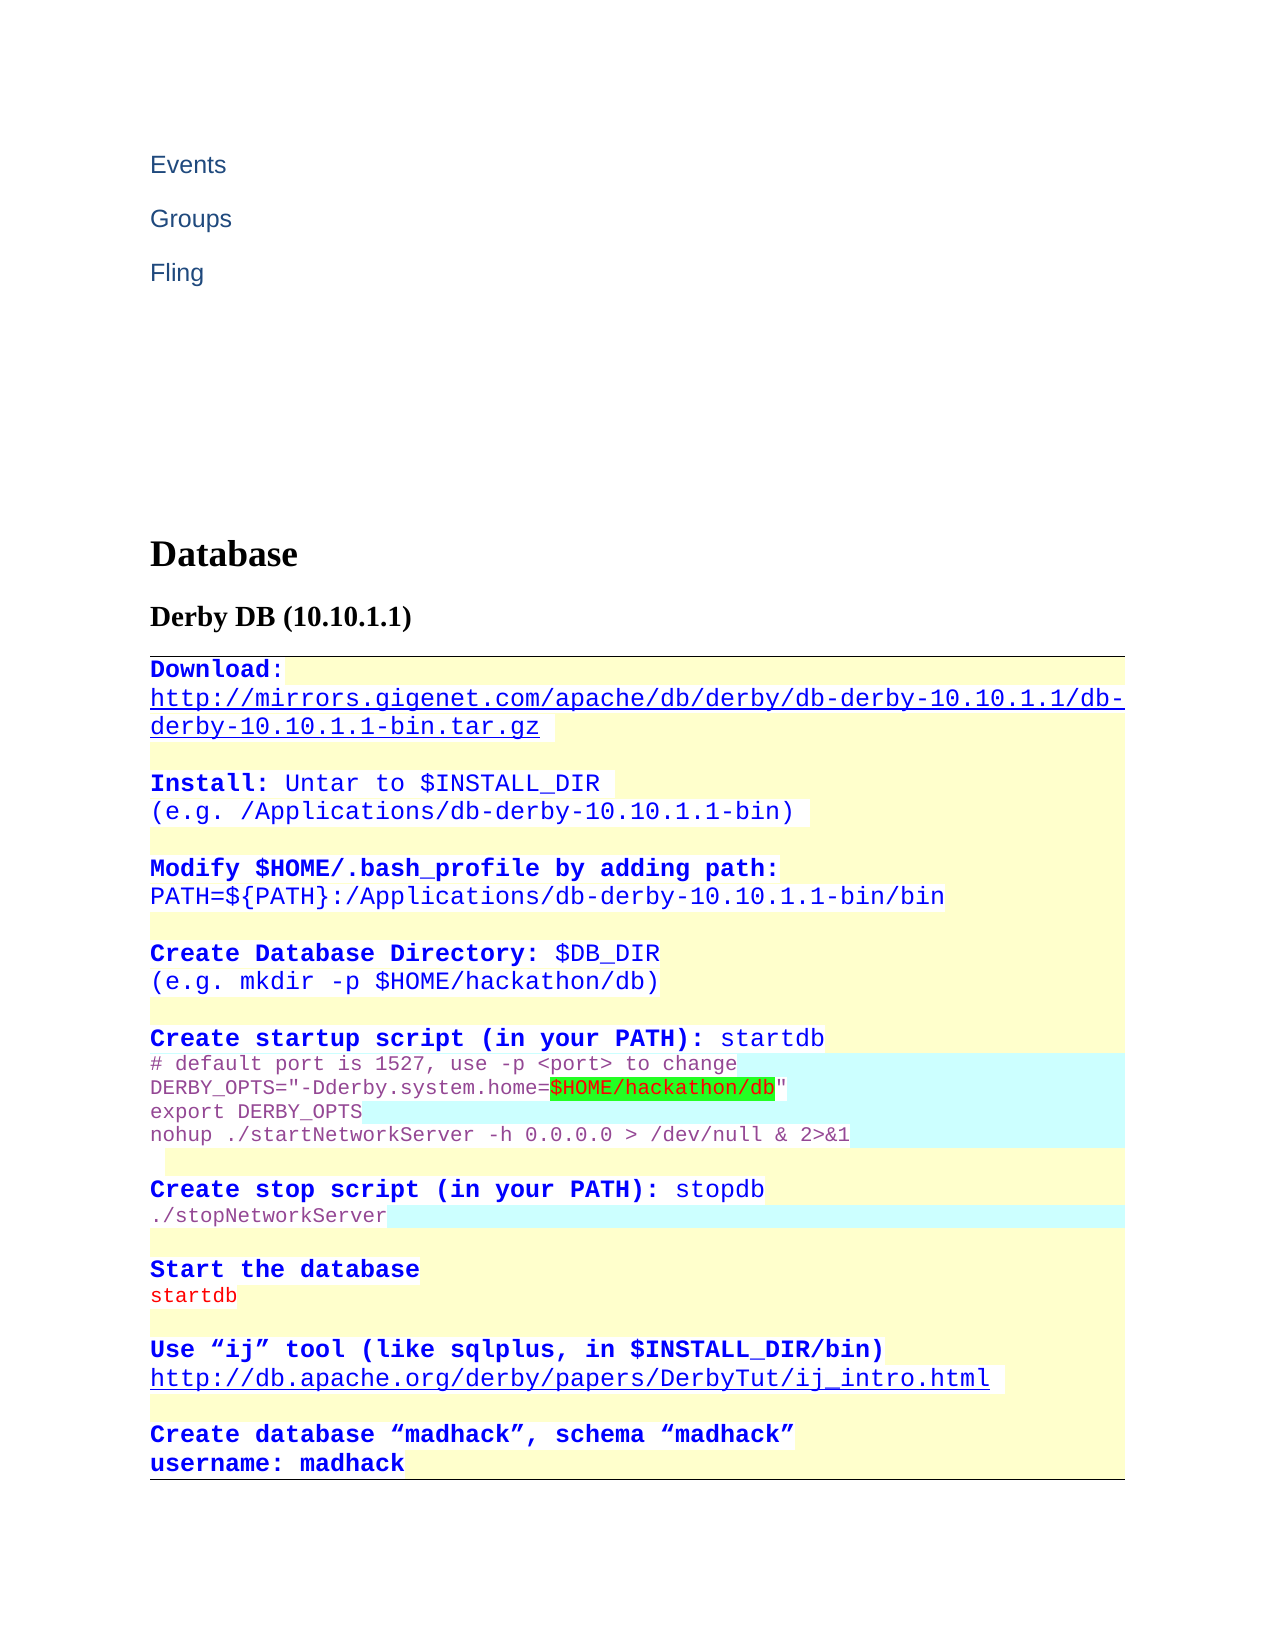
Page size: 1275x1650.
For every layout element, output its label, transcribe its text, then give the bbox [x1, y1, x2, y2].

subtitle Database [150, 531, 1125, 574]
text Use “ij” tool (like sqlplus, in $INSTALL_DIR/bin) [885, 1337, 1125, 1365]
text export DERBY_OPTS [362, 1101, 1125, 1124]
text (e.g. /Applications/db-derby-10.10.1.1-bin) [150, 798, 1125, 827]
text Create Database Directory: $DB_DIR [660, 940, 1125, 968]
text ./stopNetworkServer [387, 1205, 1125, 1228]
text nohup ./startNetworkServer -h 0.0.0.0 > /dev/null & 2>&1 [850, 1124, 1125, 1148]
text Events [150, 150, 1125, 179]
text Install: Untar to $INSTALL_DIR [615, 770, 1125, 798]
text # default port is 1527, use -p <port> to change [150, 1053, 1125, 1077]
text Modify $HOME/.bash_profile by adding path: [780, 855, 1125, 883]
text DERBY_OPTS="-Dderby.system.home=$HOME/hackathon/db" [550, 1077, 775, 1101]
text Groups [150, 204, 1125, 233]
text PATH=${PATH}:/Applications/db-derby-10.10.1.1-bin/bin [150, 883, 1125, 912]
text username: madhack [405, 1450, 1125, 1479]
text http://mirrors.gigenet.com/apache/db/derby/db-derby-10.10.1.1/db-derby-10.10.1.1-bin.tar.gz [150, 713, 1125, 742]
subtitle Derby DB (10.10.1.1) [150, 599, 1125, 633]
text Create stop script (in your PATH): stopdb [765, 1176, 1125, 1205]
text Create database “madhack”, schema “madhack” [795, 1422, 1125, 1450]
text Download: [285, 657, 1125, 685]
text http://db.apache.org/derby/papers/DerbyTut/ij_intro.html [1005, 1365, 1125, 1394]
text Start the database [420, 1257, 1125, 1285]
text Fling [150, 258, 1125, 286]
text DERBY_OPTS="-Dderby.system.home=$HOME/hackathon/db" [787, 1077, 1125, 1101]
text Create startup script (in your PATH): startdb [825, 1025, 1125, 1053]
text startdb [237, 1285, 1125, 1309]
text (e.g. mkdir -p $HOME/hackathon/db) [150, 968, 1125, 997]
